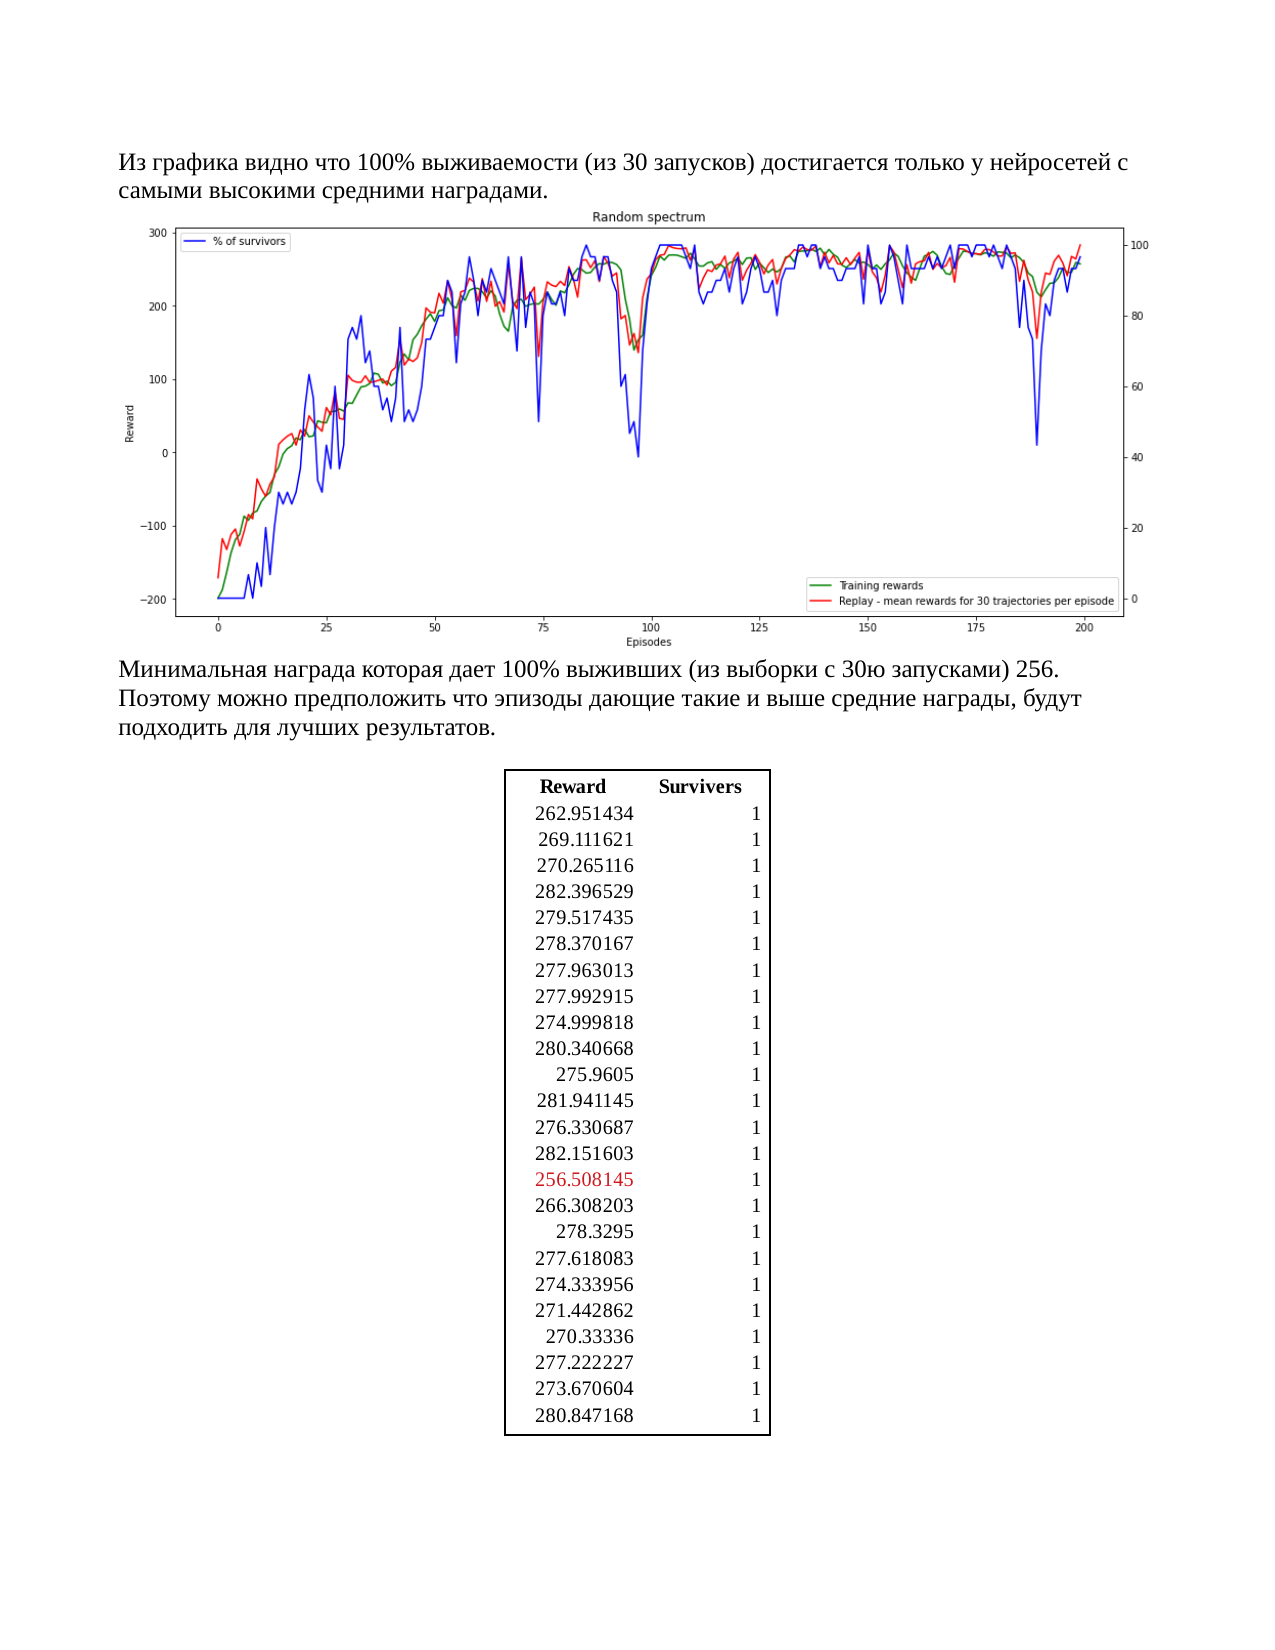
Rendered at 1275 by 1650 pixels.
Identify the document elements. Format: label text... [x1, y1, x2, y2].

picture [118, 204, 1157, 655]
text Из графика видно что 100% выживаемости (из 30 запусков) достигается только у нейросетей с самыми высокими средними наградами. [118, 147, 1157, 204]
text Минимальная награда которая дает 100% выживших (из выборки с 30ю запусками) 256. Поэтому можно предположить что эпизоды дающие такие и выше средние награды, будут подходить для лучших результатов. [118, 655, 1157, 740]
